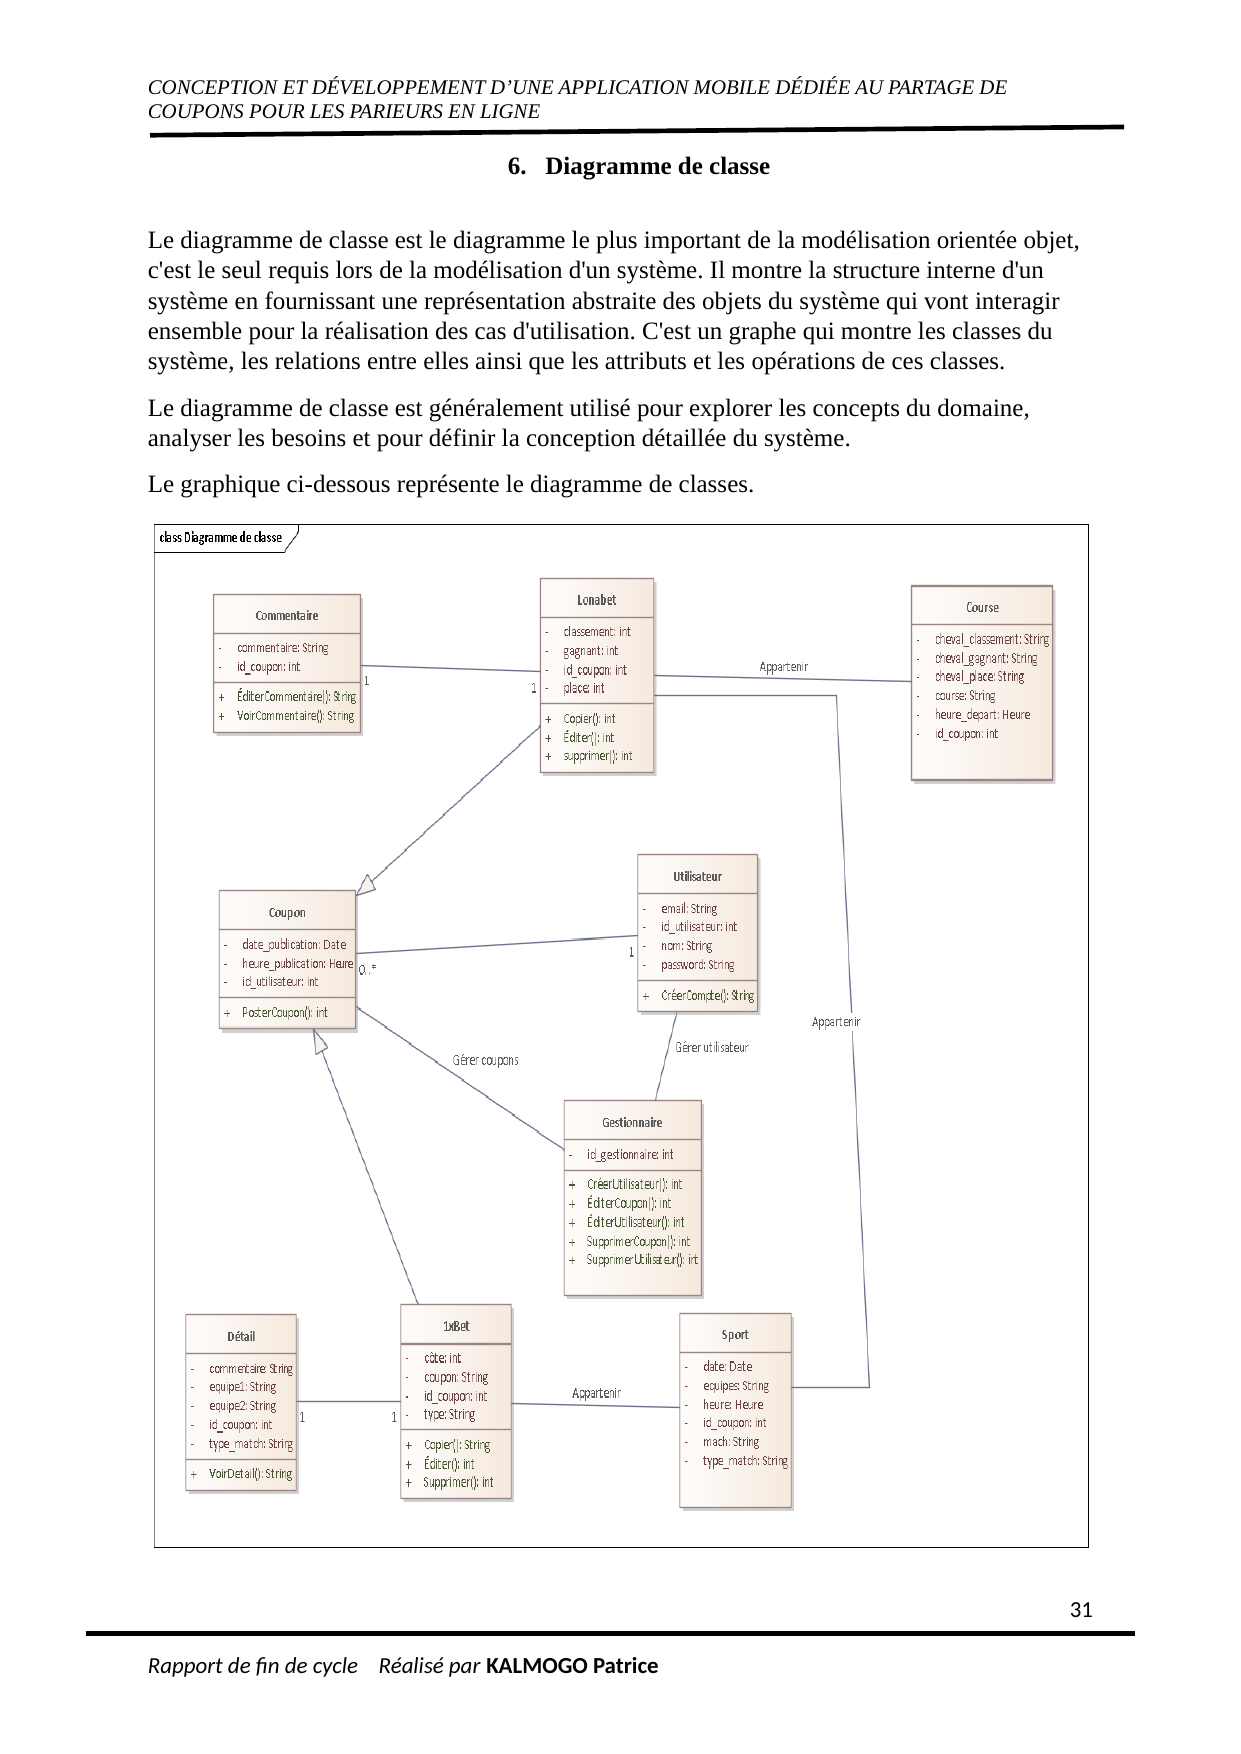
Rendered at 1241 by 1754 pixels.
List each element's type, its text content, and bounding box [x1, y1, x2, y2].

text Le diagramme de classe est généralement utilisé pour explorer les concepts du domaine, analyser les besoins et pour définir la conception détaillée du système. [148, 393, 1093, 452]
text Le diagramme de classe est le diagramme le plus important de la modélisation orientée objet, c'est le seul requis lors de la modélisation d'un système. Il montre la structure interne d'un système en fournissant une représentation abstraite des objets du système qui vont interagir ensemble pour la réalisation des cas d'utilisation. C'est un graphe qui montre les classes du système, les relations entre elles ainsi que les attributs et les opérations de ces classes. [148, 226, 1093, 375]
list Diagramme de classe [185, 151, 1093, 180]
text Le graphique ci-dessous représente le diagramme de classes. [148, 469, 1093, 498]
